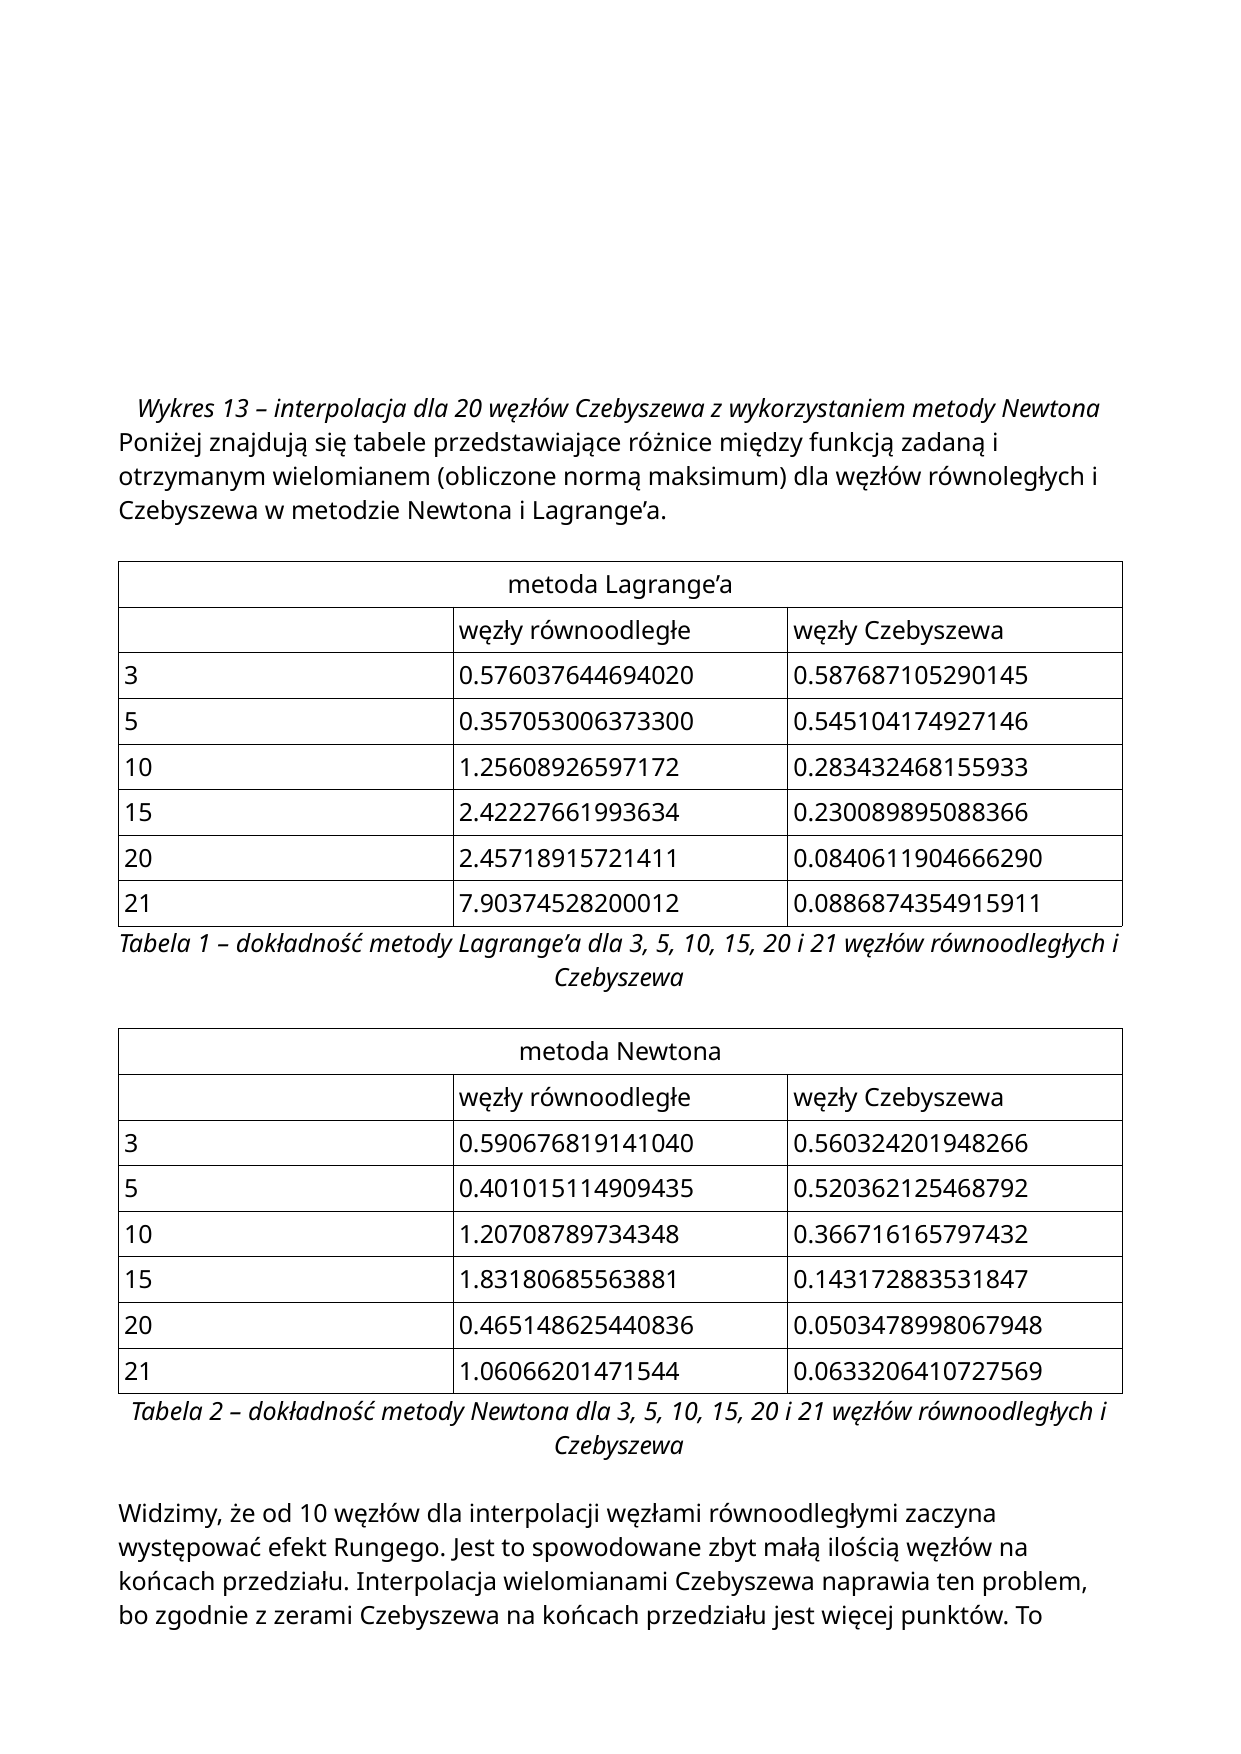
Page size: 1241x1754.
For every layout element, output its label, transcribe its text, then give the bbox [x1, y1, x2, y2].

table_cell 5 [119, 699, 453, 743]
table_header metoda Newtona [119, 1029, 1122, 1074]
table_cell 0.590676819141040 [454, 1121, 787, 1165]
text Tabela 1 – dokładność metody Lagrange’a dla 3, 5, 10, 15, 20 i 21 węzłów równoodległych i Czebyszewa [118, 927, 1122, 994]
table_header metoda Lagrange’a [119, 562, 1122, 607]
table_cell 0.357053006373300 [454, 699, 787, 743]
table_cell 5 [119, 1166, 453, 1211]
table_cell węzły Czebyszewa [788, 1075, 1122, 1119]
table_cell 10 [119, 1212, 453, 1256]
table_cell 15 [119, 1257, 453, 1302]
table_cell 2.45718915721411 [454, 836, 787, 880]
table_cell 20 [119, 836, 453, 880]
table_cell 1.06066201471544 [454, 1349, 787, 1393]
table_cell 0.230089895088366 [788, 790, 1122, 835]
table_cell 0.587687105290145 [788, 653, 1122, 698]
table_cell 20 [119, 1303, 453, 1348]
table_cell 2.42227661993634 [454, 790, 787, 835]
table_cell 0.0633206410727569 [788, 1349, 1122, 1393]
table_cell 1.20708789734348 [454, 1212, 787, 1256]
table_cell 0.520362125468792 [788, 1166, 1122, 1211]
table_cell 0.366716165797432 [788, 1212, 1122, 1256]
table_cell 0.576037644694020 [454, 653, 787, 698]
text Poniżej znajdują się tabele przedstawiające różnice między funkcją zadaną i otrzymanym wielomianem (obliczone normą maksimum) dla węzłów równoległych i Czebyszewa w metodzie Newtona i Lagrange’a. [118, 425, 1122, 527]
table_cell węzły równoodległe [454, 608, 787, 652]
table_cell 10 [119, 745, 453, 789]
table_cell 0.545104174927146 [788, 699, 1122, 743]
table_cell 21 [119, 881, 453, 926]
table_cell 3 [119, 1121, 453, 1165]
table_cell 0.0840611904666290 [788, 836, 1122, 880]
table_cell [119, 1075, 453, 1119]
table_cell 0.143172883531847 [788, 1257, 1122, 1302]
text Wykres 13 – interpolacja dla 20 węzłów Czebyszewa z wykorzystaniem metody Newtona [118, 391, 1122, 425]
table_cell węzły równoodległe [454, 1075, 787, 1119]
table_cell 0.0886874354915911 [788, 881, 1122, 926]
table_cell 15 [119, 790, 453, 835]
table_cell 0.283432468155933 [788, 745, 1122, 789]
table_cell 1.83180685563881 [454, 1257, 787, 1302]
table_cell węzły Czebyszewa [788, 608, 1122, 652]
table_cell 0.560324201948266 [788, 1121, 1122, 1165]
table_cell 3 [119, 653, 453, 698]
table_cell 7.90374528200012 [454, 881, 787, 926]
table_cell 0.401015114909435 [454, 1166, 787, 1211]
table_cell 21 [119, 1349, 453, 1393]
table_cell 0.0503478998067948 [788, 1303, 1122, 1348]
text Widzimy, że od 10 węzłów dla interpolacji węzłami równoodległymi zaczyna występować efekt Rungego. Jest to spowodowane zbyt małą ilością węzłów na końcach przedziału. Interpolacja wielomianami Czebyszewa naprawia ten problem, bo zgodnie z zerami Czebyszewa na końcach przedziału jest więcej punktów. To [118, 1496, 1122, 1632]
table_cell 0.465148625440836 [454, 1303, 787, 1348]
table_cell 1.25608926597172 [454, 745, 787, 789]
table_cell [119, 608, 453, 652]
text Tabela 2 – dokładność metody Newtona dla 3, 5, 10, 15, 20 i 21 węzłów równoodległych i Czebyszewa [118, 1394, 1122, 1461]
